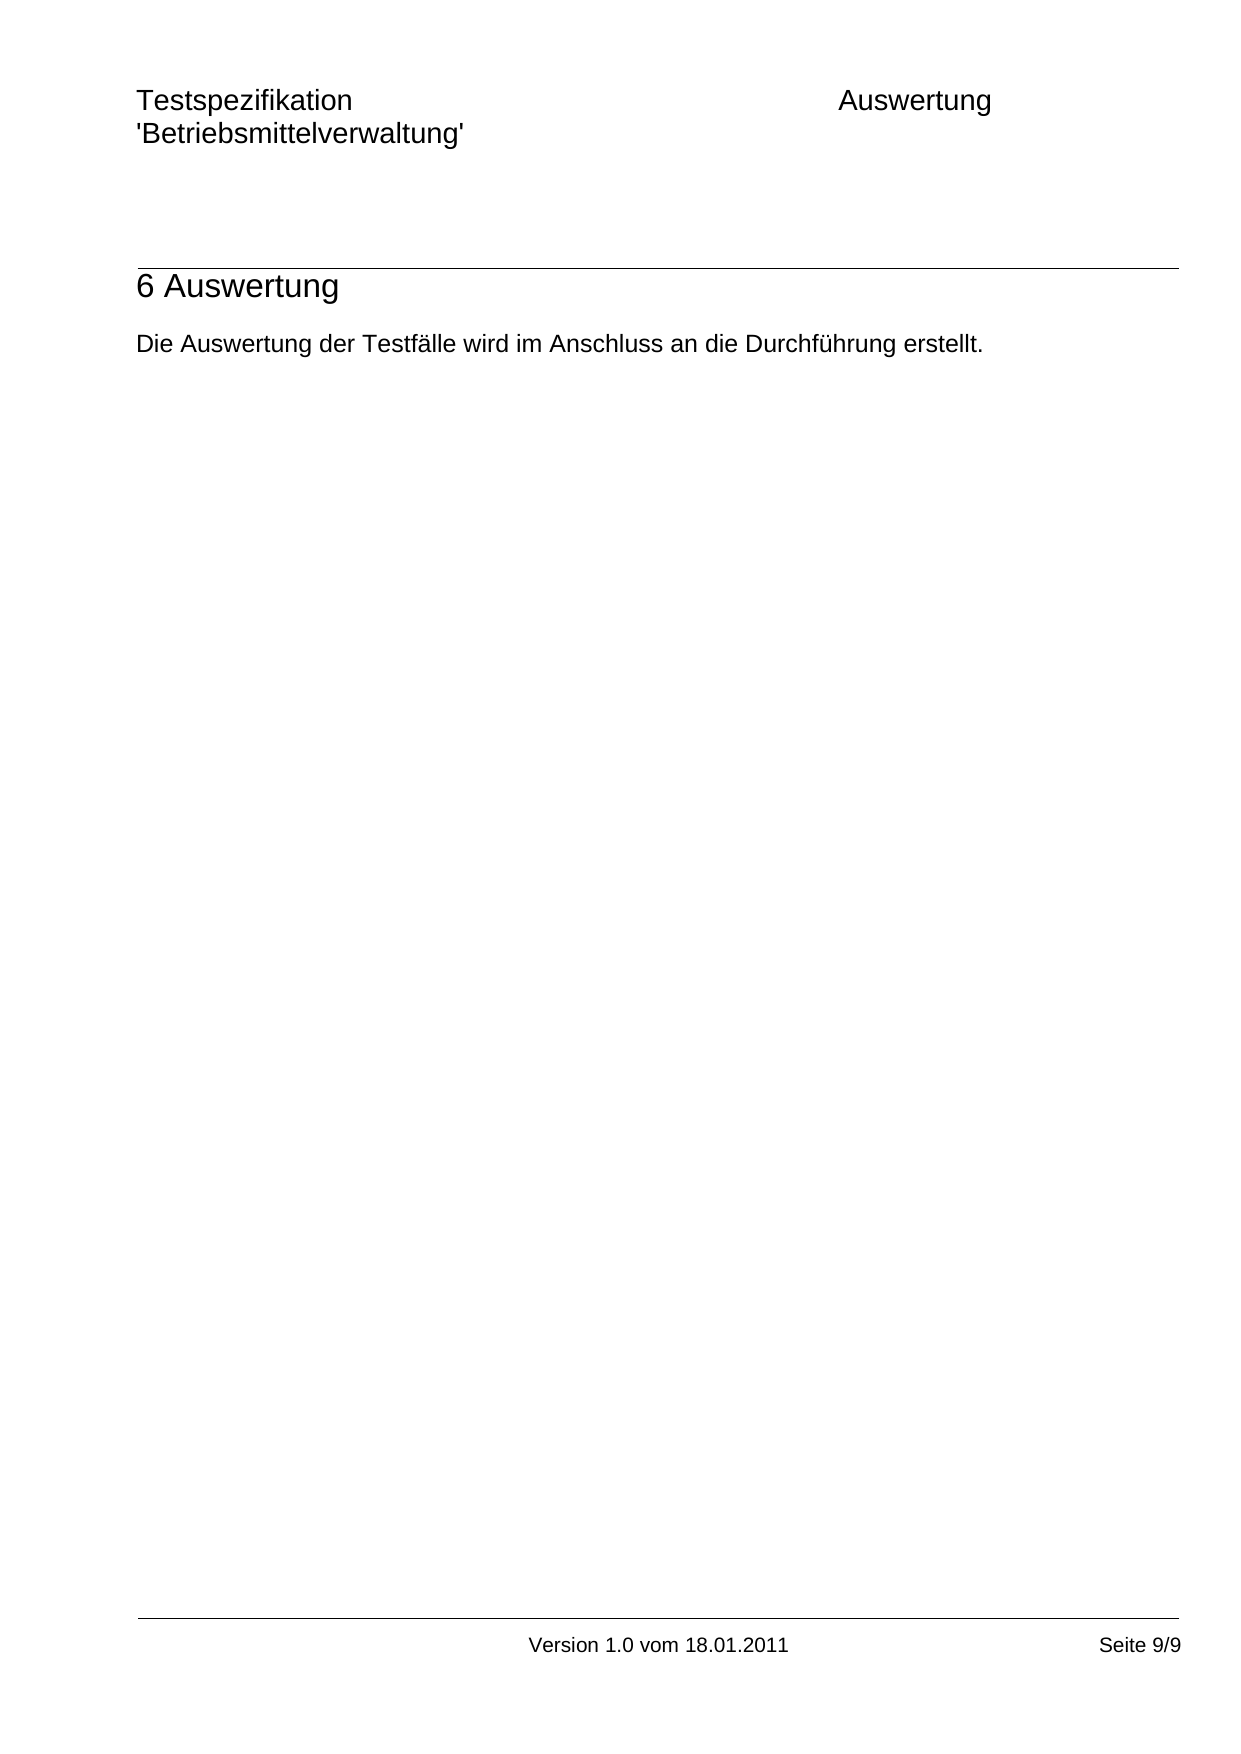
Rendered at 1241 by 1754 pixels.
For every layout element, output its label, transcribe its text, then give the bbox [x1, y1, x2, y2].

subtitle Auswertung [333, 289, 1181, 304]
subtitle Auswertung [136, 289, 334, 304]
text Die Auswertung der Testfälle wird im Anschluss an die Durchführung erstellt. [136, 329, 1181, 358]
